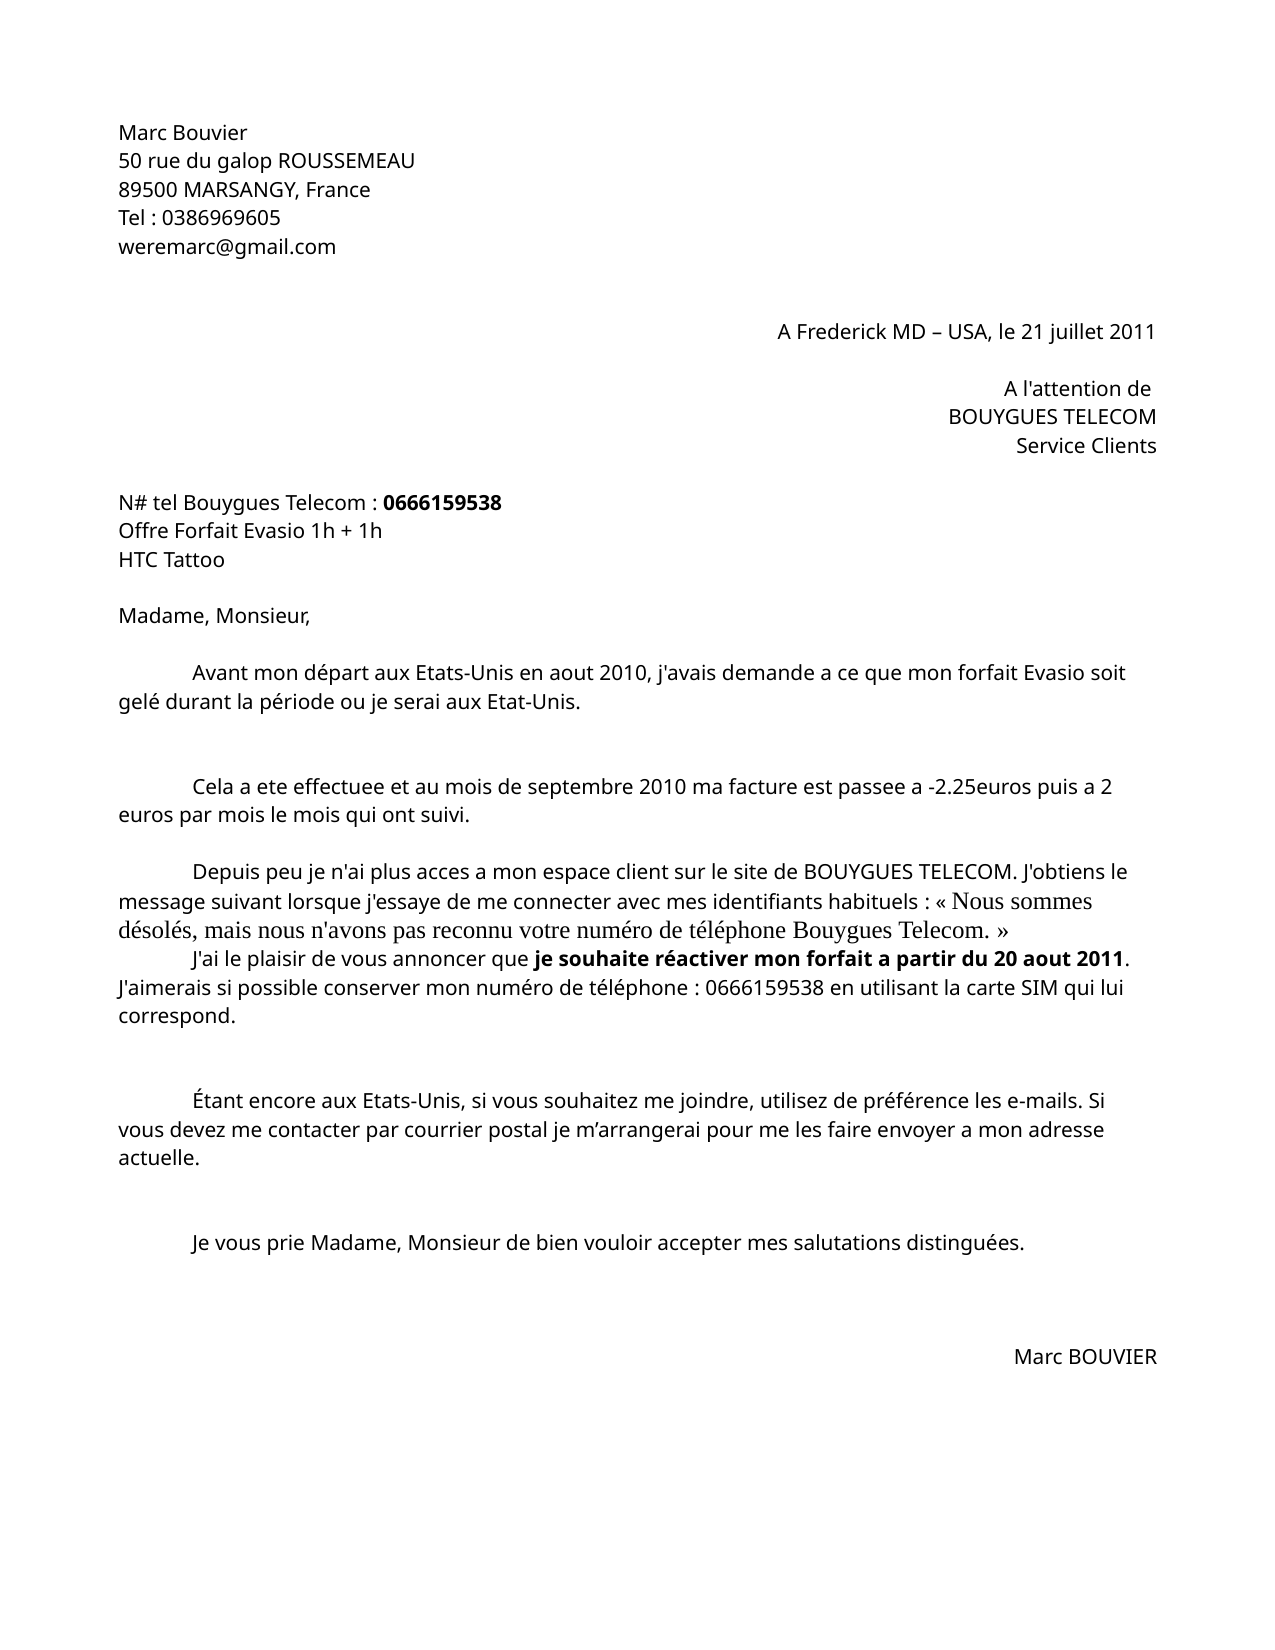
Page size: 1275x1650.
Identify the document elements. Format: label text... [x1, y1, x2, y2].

text Tel : 0386969605 [118, 203, 1157, 232]
text weremarc@gmail.com [118, 232, 1157, 260]
text HTC Tattoo [118, 545, 1157, 573]
text J'ai le plaisir de vous annoncer que je souhaite réactiver mon forfait a partir du 20 aout 2011. J'aimerais si possible conserver mon numéro de téléphone : 0666159538 en utilisant la carte SIM qui lui correspond. [118, 944, 1157, 1029]
text Madame, Monsieur, [118, 602, 1157, 630]
text A Frederick MD – USA, le 21 juillet 2011 [118, 317, 1157, 346]
text Cela a ete effectuee et au mois de septembre 2010 ma facture est passee a -2.25euros puis a 2 euros par mois le mois qui ont suivi. [118, 772, 1157, 829]
text 50 rue du galop ROUSSEMEAU [118, 147, 1157, 175]
text N# tel Bouygues Telecom : 0666159538 [118, 488, 1157, 516]
text Offre Forfait Evasio 1h + 1h [118, 516, 1157, 545]
text Avant mon départ aux Etats-Unis en aout 2010, j'avais demande a ce que mon forfait Evasio soit gelé durant la période ou je serai aux Etat-Unis. [118, 658, 1157, 715]
text Service Clients [118, 431, 1157, 459]
text 89500 MARSANGY, France [118, 175, 1157, 203]
text Marc BOUVIER [118, 1342, 1157, 1371]
text A l'attention de [118, 374, 1157, 402]
text BOUYGUES TELECOM [118, 402, 1157, 431]
text Je vous prie Madame, Monsieur de bien vouloir accepter mes salutations distinguées. [118, 1228, 1157, 1257]
text Depuis peu je n'ai plus acces a mon espace client sur le site de BOUYGUES TELECOM. J'obtiens le message suivant lorsque j'essaye de me connecter avec mes identifiants habituels : « Nous sommes désolés, mais nous n'avons pas reconnu votre numéro de téléphone Bouygues Telecom. » [118, 857, 1157, 944]
text Étant encore aux Etats-Unis, si vous souhaitez me joindre, utilisez de préférence les e-mails. Si vous devez me contacter par courrier postal je m’arrangerai pour me les faire envoyer a mon adresse actuelle. [118, 1086, 1157, 1172]
text Marc Bouvier [118, 118, 1157, 147]
